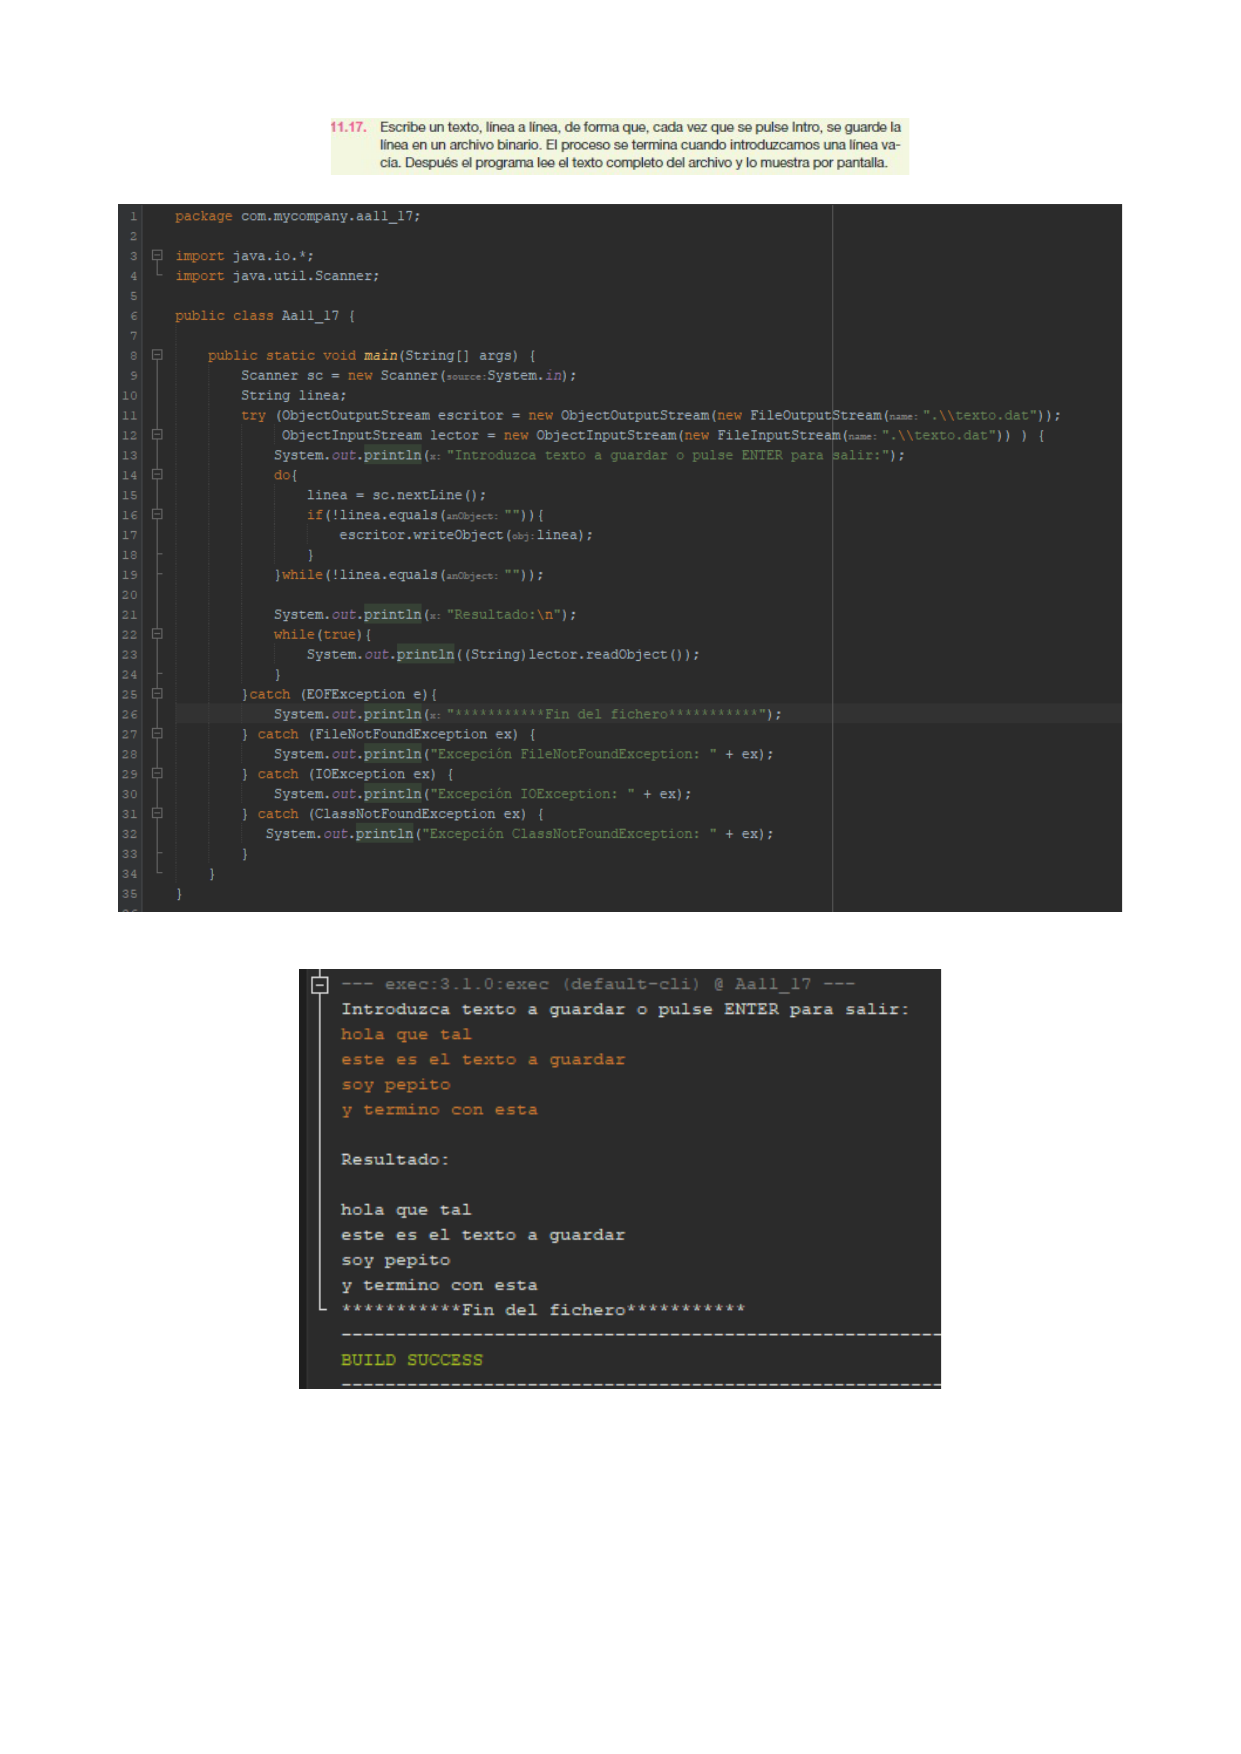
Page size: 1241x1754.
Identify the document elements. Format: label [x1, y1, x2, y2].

picture [299, 969, 942, 1389]
picture [118, 204, 1123, 912]
picture [330, 118, 910, 175]
